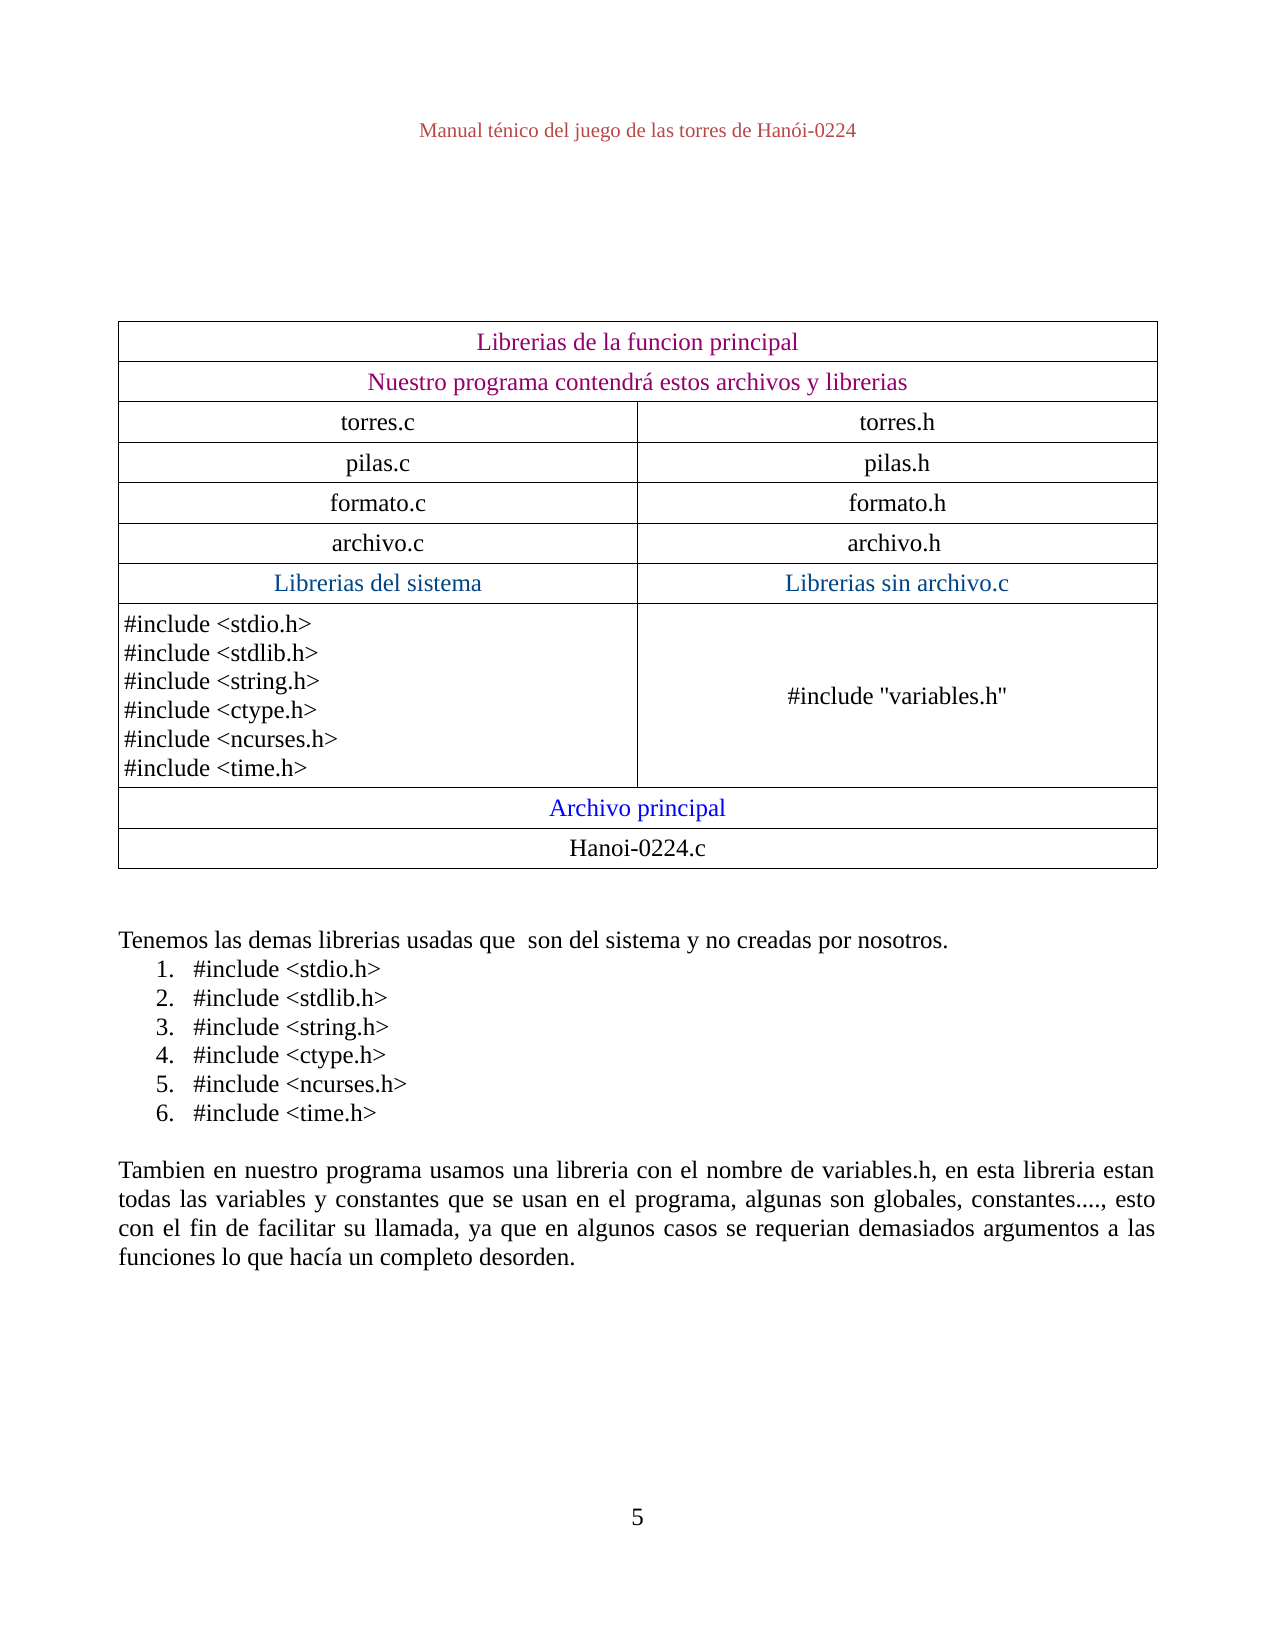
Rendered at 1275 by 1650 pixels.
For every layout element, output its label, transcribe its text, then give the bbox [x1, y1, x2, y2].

table_cell Hanoi-0224.c [119, 829, 1157, 868]
table_cell formato.h [638, 483, 1157, 522]
table_cell torres.c [119, 402, 637, 442]
table_cell archivo.h [638, 524, 1157, 563]
table_header Librerias de la funcion principal [119, 322, 1157, 361]
table_cell #include ''variables.h'' [638, 604, 1157, 787]
list #include <time.h> [156, 1098, 1157, 1127]
text Tambien en nuestro programa usamos una libreria con el nombre de variables.h, en esta libreria estan todas las variables y constantes que se usan en el programa, algunas son globales, constantes...., esto con el fin de facilitar su llamada, ya que en algunos casos se requerian demasiados argumentos a las funciones lo que hacía un completo desorden. [118, 1155, 1157, 1270]
table_cell Librerias del sistema [119, 564, 637, 603]
table_cell Librerias sin archivo.c [638, 564, 1157, 603]
text Tenemos las demas librerias usadas que son del sistema y no creadas por nosotros. [118, 925, 1157, 954]
table_cell pilas.c [119, 443, 637, 482]
table_cell archivo.c [119, 524, 637, 563]
table_cell formato.c [119, 483, 637, 522]
table_cell pilas.h [638, 443, 1157, 482]
list #include <stdio.h> [156, 954, 1157, 983]
table_cell Nuestro programa contendrá estos archivos y librerias [119, 362, 1157, 401]
list #include <ncurses.h> [156, 1069, 1157, 1098]
table_cell Archivo principal [119, 788, 1157, 827]
list #include <string.h> [156, 1012, 1157, 1040]
list #include <stdlib.h> [156, 983, 1157, 1012]
list #include <ctype.h> [156, 1040, 1157, 1069]
table_cell torres.h [638, 402, 1157, 442]
table_cell #include <stdio.h> #include <stdlib.h> #include <string.h> #include <ctype.h> #include <ncurses.h> #include <time.h> [119, 604, 637, 787]
